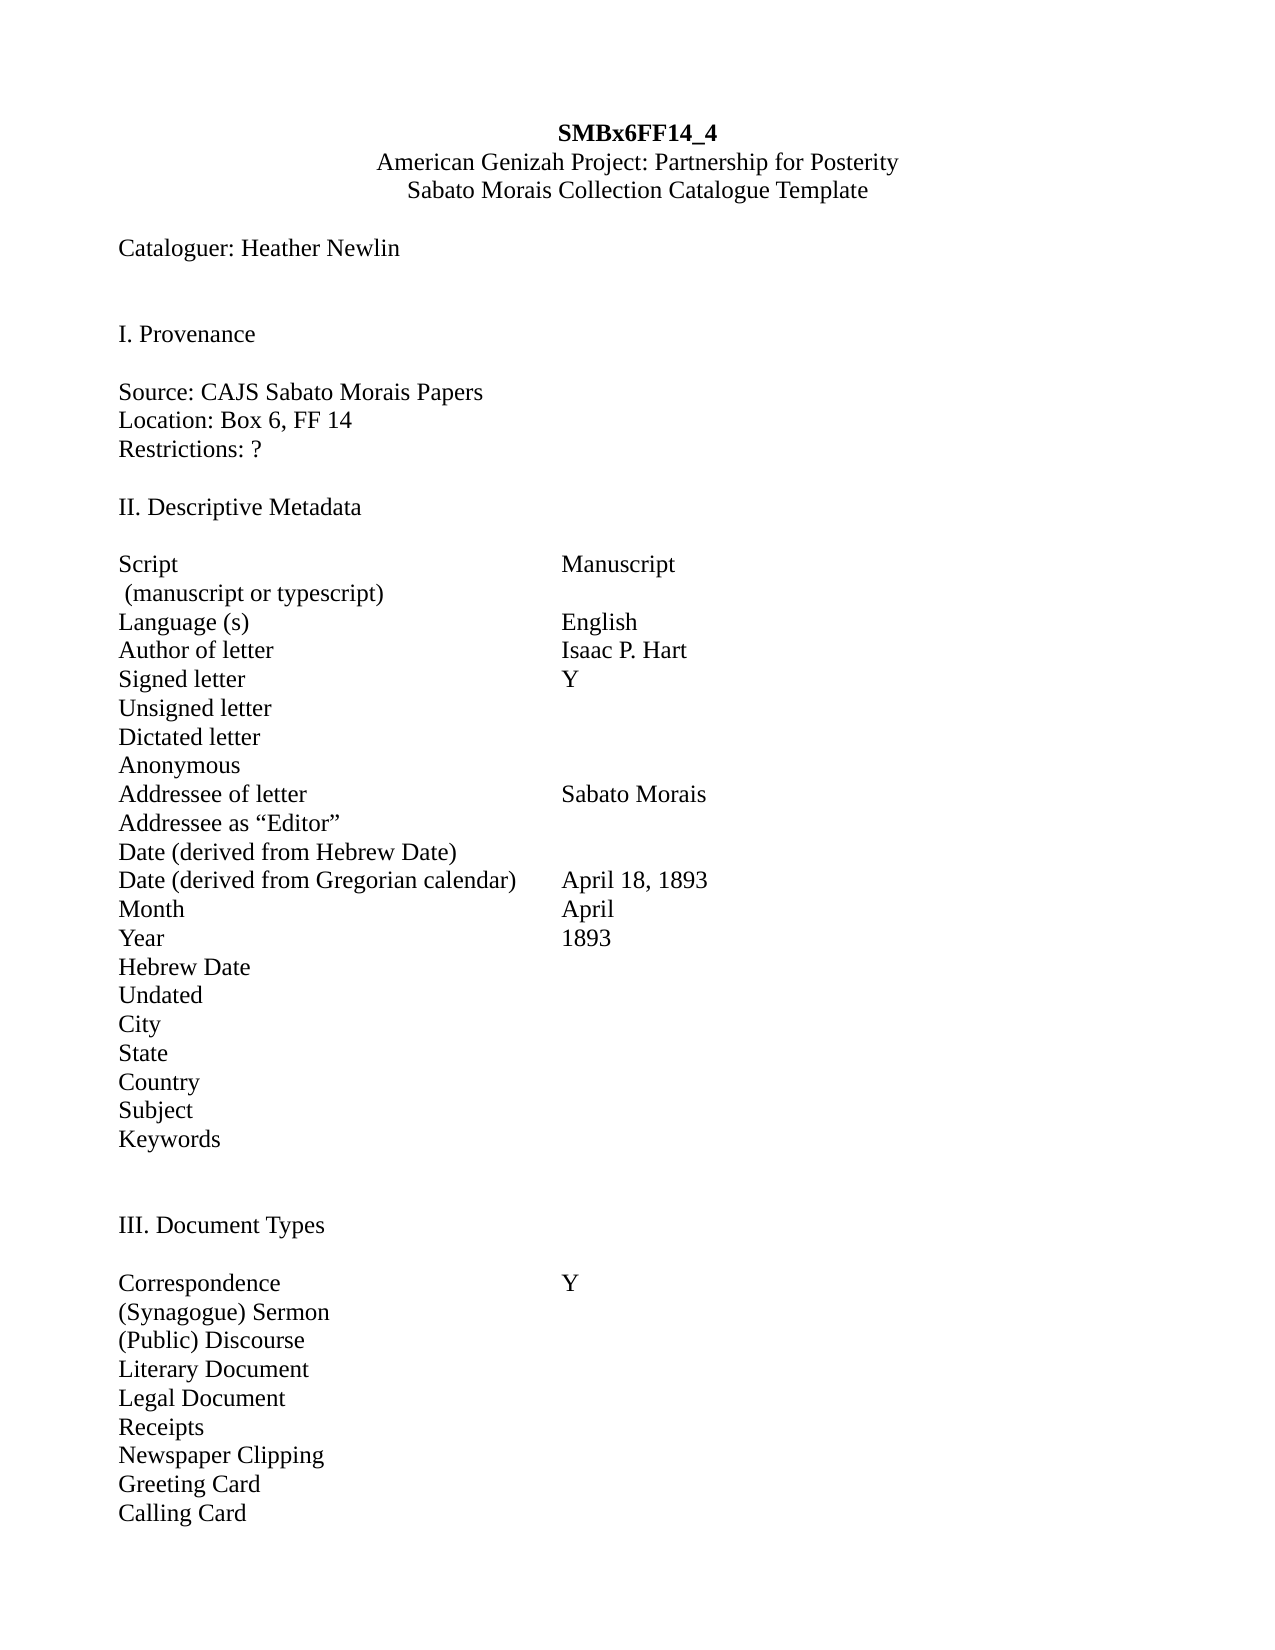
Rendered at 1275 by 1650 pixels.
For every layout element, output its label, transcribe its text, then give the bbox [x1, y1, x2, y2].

text Restrictions: ? [118, 434, 1157, 463]
text Location: Box 6, FF 14 [118, 406, 1157, 434]
text SMBx6FF14_4 [118, 118, 1157, 147]
text (Synagogue) Sermon [118, 1297, 1157, 1326]
text Sabato Morais Collection Catalogue Template [118, 176, 1157, 204]
text Newspaper Clipping [118, 1441, 1157, 1469]
text Unsigned letter [118, 693, 1157, 722]
text Country [118, 1067, 1157, 1096]
text Receipts [118, 1412, 1157, 1441]
text Anonymous [118, 751, 1157, 779]
text Hebrew Date [118, 952, 1157, 981]
text Month April [118, 894, 1157, 923]
text Correspondence Y [118, 1268, 1157, 1297]
text Source: CAJS Sabato Morais Papers [118, 377, 1157, 406]
text Cataloguer: Heather Newlin [118, 233, 1157, 262]
text Author of letter Isaac P. Hart [118, 636, 1157, 664]
text Calling Card [118, 1498, 1157, 1527]
text Language (s) English [118, 607, 1157, 636]
text I. Provenance [118, 319, 1157, 348]
text Script Manuscript [118, 549, 1157, 578]
text Keywords [118, 1124, 1157, 1153]
text Addressee of letter Sabato Morais [118, 779, 1157, 808]
text Date (derived from Hebrew Date) [118, 837, 1157, 866]
text Literary Document [118, 1354, 1157, 1383]
text Date (derived from Gregorian calendar) April 18, 1893 [118, 866, 1157, 894]
text Undated [118, 981, 1157, 1009]
text State [118, 1038, 1157, 1067]
text Subject [118, 1096, 1157, 1124]
text Year 1893 [118, 923, 1157, 952]
text American Genizah Project: Partnership for Posterity [118, 147, 1157, 176]
text City [118, 1009, 1157, 1038]
text Legal Document [118, 1383, 1157, 1412]
text III. Document Types [118, 1211, 1157, 1239]
text Dictated letter [118, 722, 1157, 751]
text II. Descriptive Metadata [118, 492, 1157, 521]
text (Public) Discourse [118, 1326, 1157, 1354]
text Addressee as “Editor” [118, 808, 1157, 837]
text Signed letter Y [118, 664, 1157, 693]
text Greeting Card [118, 1469, 1157, 1498]
text (manuscript or typescript) [118, 578, 1157, 607]
